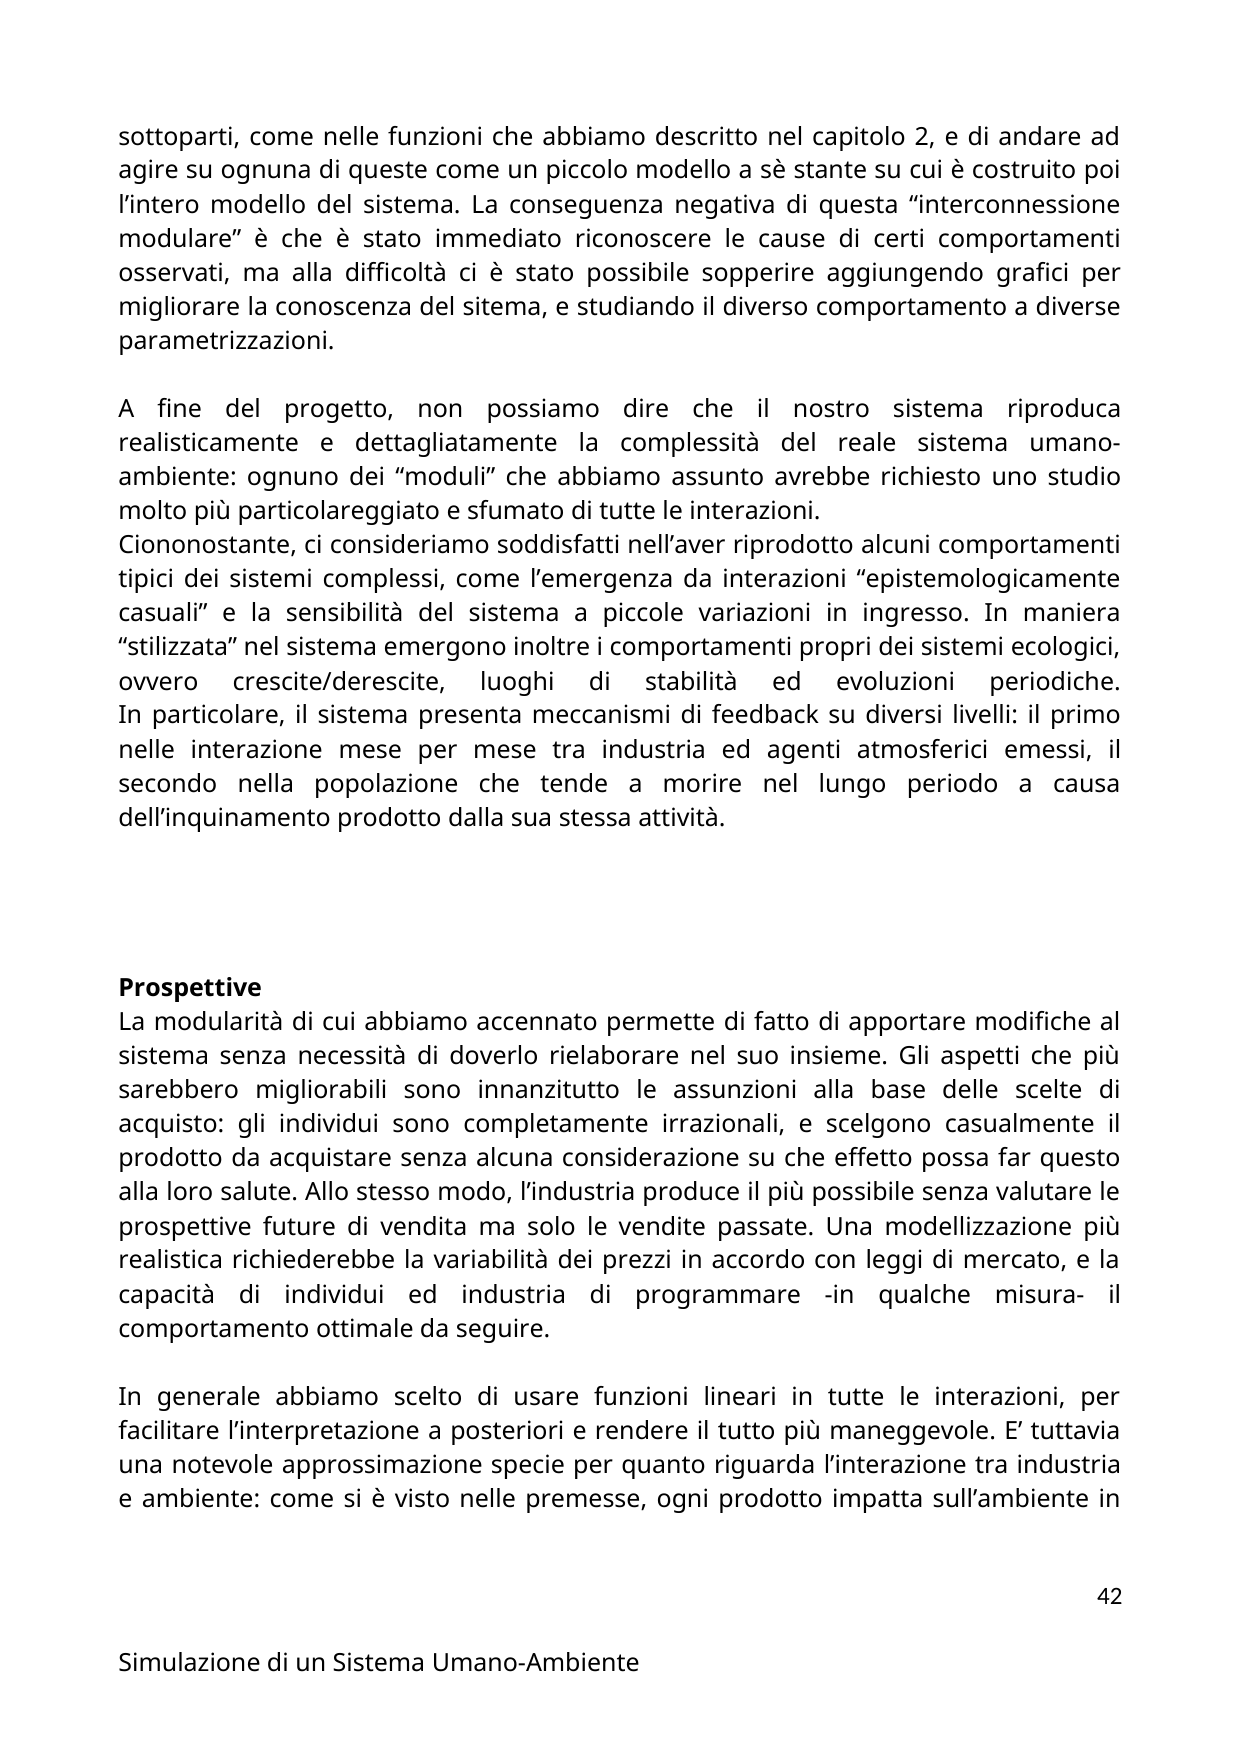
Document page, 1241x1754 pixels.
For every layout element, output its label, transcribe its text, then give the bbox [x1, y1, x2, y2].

text A fine del progetto, non possiamo dire che il nostro sistema riproduca realisticamente e dettagliatamente la complessità del reale sistema umano-ambiente: ognuno dei “moduli” che abbiamo assunto avrebbe richiesto uno studio molto più particolareggiato e sfumato di tutte le interazioni. [118, 391, 1122, 527]
text sottoparti, come nelle funzioni che abbiamo descritto nel capitolo 2, e di andare ad agire su ognuna di queste come un piccolo modello a sè stante su cui è costruito poi l’intero modello del sistema. La conseguenza negativa di questa “interconnessione modulare” è che è stato immediato riconoscere le cause di certi comportamenti osservati, ma alla difficoltà ci è stato possibile sopperire aggiungendo grafici per migliorare la conoscenza del sitema, e studiando il diverso comportamento a diverse parametrizzazioni. [118, 118, 1122, 357]
text In generale abbiamo scelto di usare funzioni lineari in tutte le interazioni, per facilitare l’interpretazione a posteriori e rendere il tutto più maneggevole. E’ tuttavia una notevole approssimazione specie per quanto riguarda l’interazione tra industria e ambiente: come si è visto nelle premesse, ogni prodotto impatta sull’ambiente in [118, 1378, 1122, 1515]
text Prospettive [118, 970, 1122, 1004]
text La modularità di cui abbiamo accennato permette di fatto di apportare modifiche al sistema senza necessità di doverlo rielaborare nel suo insieme. Gli aspetti che più sarebbero migliorabili sono innanzitutto le assunzioni alla base delle scelte di acquisto: gli individui sono completamente irrazionali, e scelgono casualmente il prodotto da acquistare senza alcuna considerazione su che effetto possa far questo alla loro salute. Allo stesso modo, l’industria produce il più possibile senza valutare le prospettive future di vendita ma solo le vendite passate. Una modellizzazione più realistica richiederebbe la variabilità dei prezzi in accordo con leggi di mercato, e la capacità di individui ed industria di programmare -in qualche misura- il comportamento ottimale da seguire. [118, 1004, 1122, 1344]
text Ciononostante, ci consideriamo soddisfatti nell’aver riprodotto alcuni comportamenti tipici dei sistemi complessi, come l’emergenza da interazioni “epistemologicamente casuali” e la sensibilità del sistema a piccole variazioni in ingresso. In maniera “stilizzata” nel sistema emergono inoltre i comportamenti propri dei sistemi ecologici, ovvero crescite/derescite, luoghi di stabilità ed evoluzioni periodiche. In particolare, il sistema presenta meccanismi di feedback su diversi livelli: il primo nelle interazione mese per mese tra industria ed agenti atmosferici emessi, il secondo nella popolazione che tende a morire nel lungo periodo a causa dell’inquinamento prodotto dalla sua stessa attività. [118, 527, 1122, 833]
